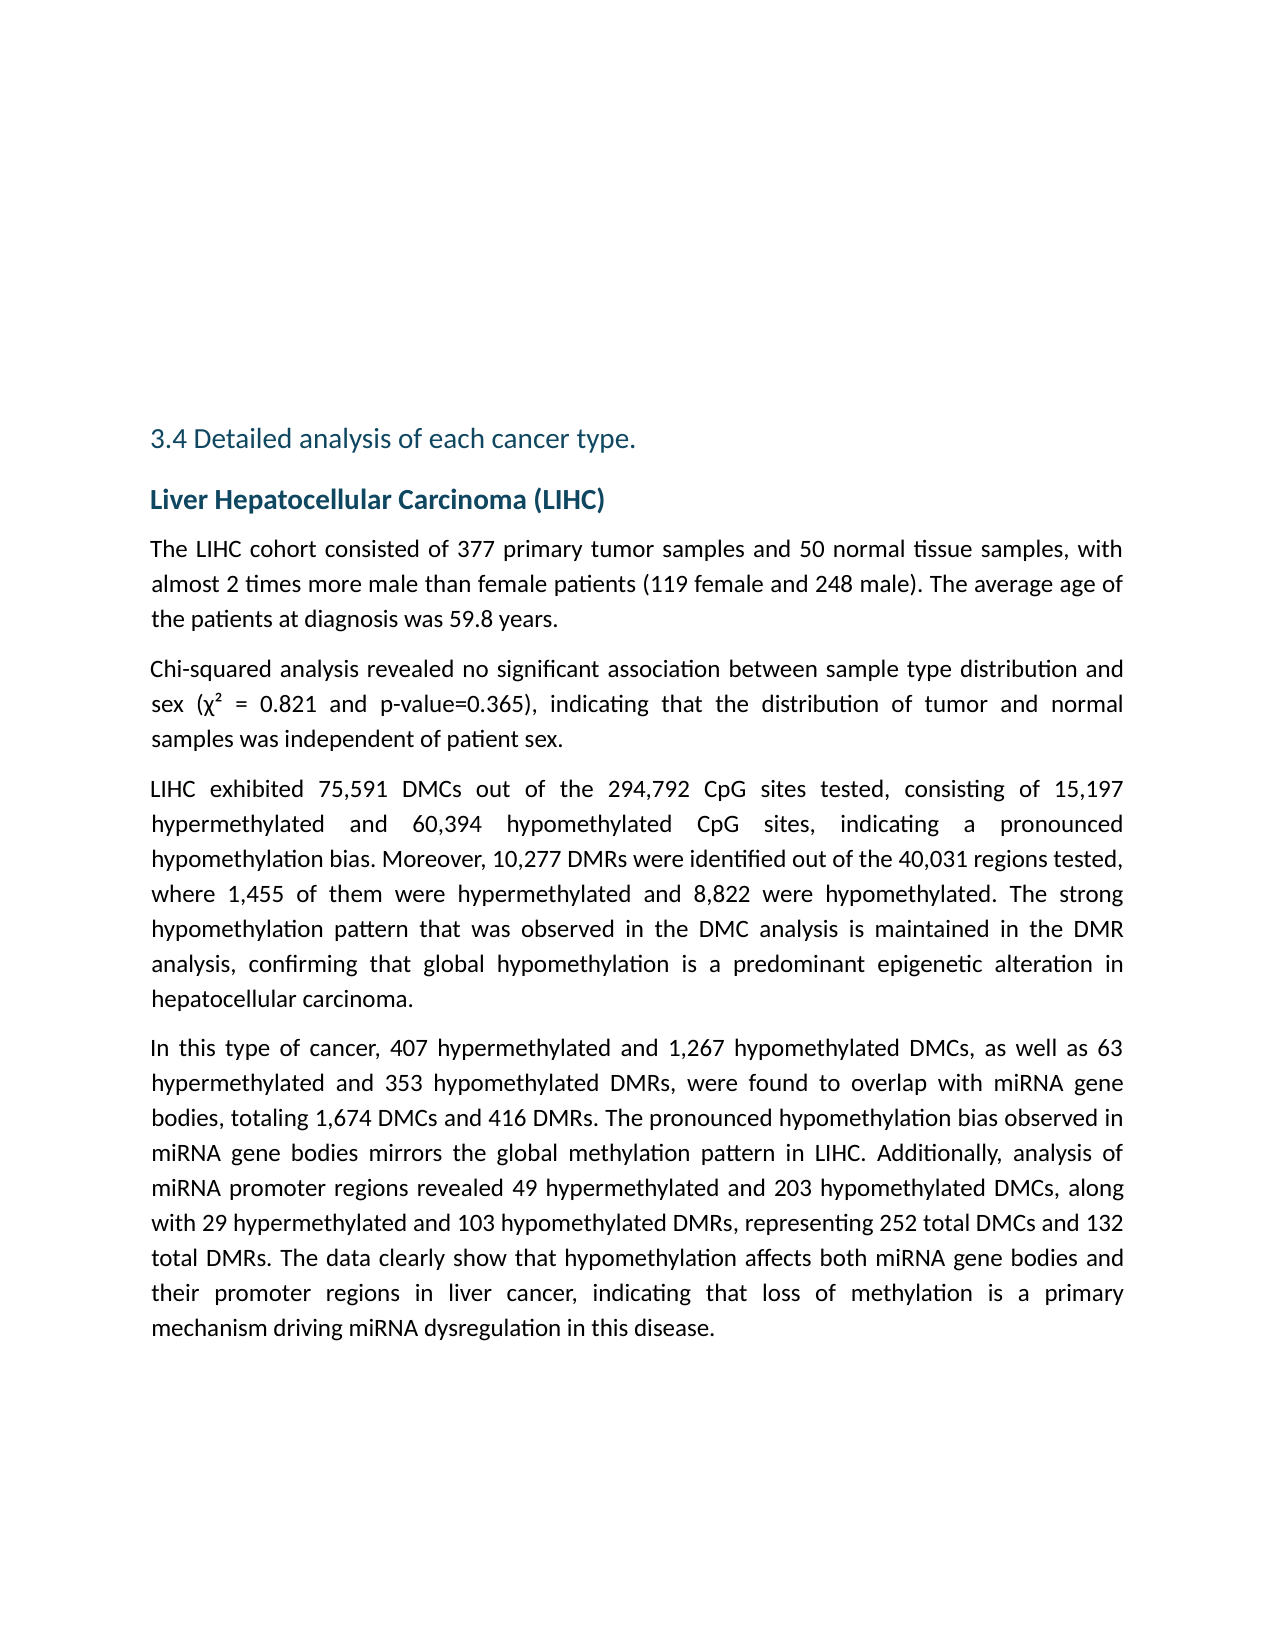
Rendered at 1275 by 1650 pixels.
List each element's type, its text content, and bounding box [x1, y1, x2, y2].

text LIHC exhibited 75,591 DMCs out of the 294,792 CpG sites tested, consisting of 15,197 hypermethylated and 60,394 hypomethylated CpG sites, indicating a pronounced hypomethylation bias. Moreover, 10,277 DMRs were identified out of the 40,031 regions tested, where 1,455 of them were hypermethylated and 8,822 were hypomethylated. The strong hypomethylation pattern that was observed in the DMC analysis is maintained in the DMR analysis, confirming that global hypomethylation is a predominant epigenetic alteration in hepatocellular carcinoma. [150, 773, 1125, 1013]
subtitle 3.4 Detailed analysis of each cancer type. [150, 420, 1125, 455]
text Chi-squared analysis revealed no significant association between sample type distribution and sex (χ² = 0.821 and p-value=0.365), indicating that the distribution of tumor and normal samples was independent of patient sex. [150, 653, 1125, 754]
subtitle Liver Hepatocellular Carcinoma (LIHC) [150, 481, 1125, 516]
text The LIHC cohort consisted of 377 primary tumor samples and 50 normal tissue samples, with almost 2 times more male than female patients (119 female and 248 male). The average age of the patients at diagnosis was 59.8 years. [150, 534, 1125, 634]
text In this type of cancer, 407 hypermethylated and 1,267 hypomethylated DMCs, as well as 63 hypermethylated and 353 hypomethylated DMRs, were found to overlap with miRNA gene bodies, totaling 1,674 DMCs and 416 DMRs. The pronounced hypomethylation bias observed in miRNA gene bodies mirrors the global methylation pattern in LIHC. Additionally, analysis of miRNA promoter regions revealed 49 hypermethylated and 203 hypomethylated DMCs, along with 29 hypermethylated and 103 hypomethylated DMRs, representing 252 total DMCs and 132 total DMRs. The data clearly show that hypomethylation affects both miRNA gene bodies and their promoter regions in liver cancer, indicating that loss of methylation is a primary mechanism driving miRNA dysregulation in this disease. [150, 1032, 1125, 1343]
